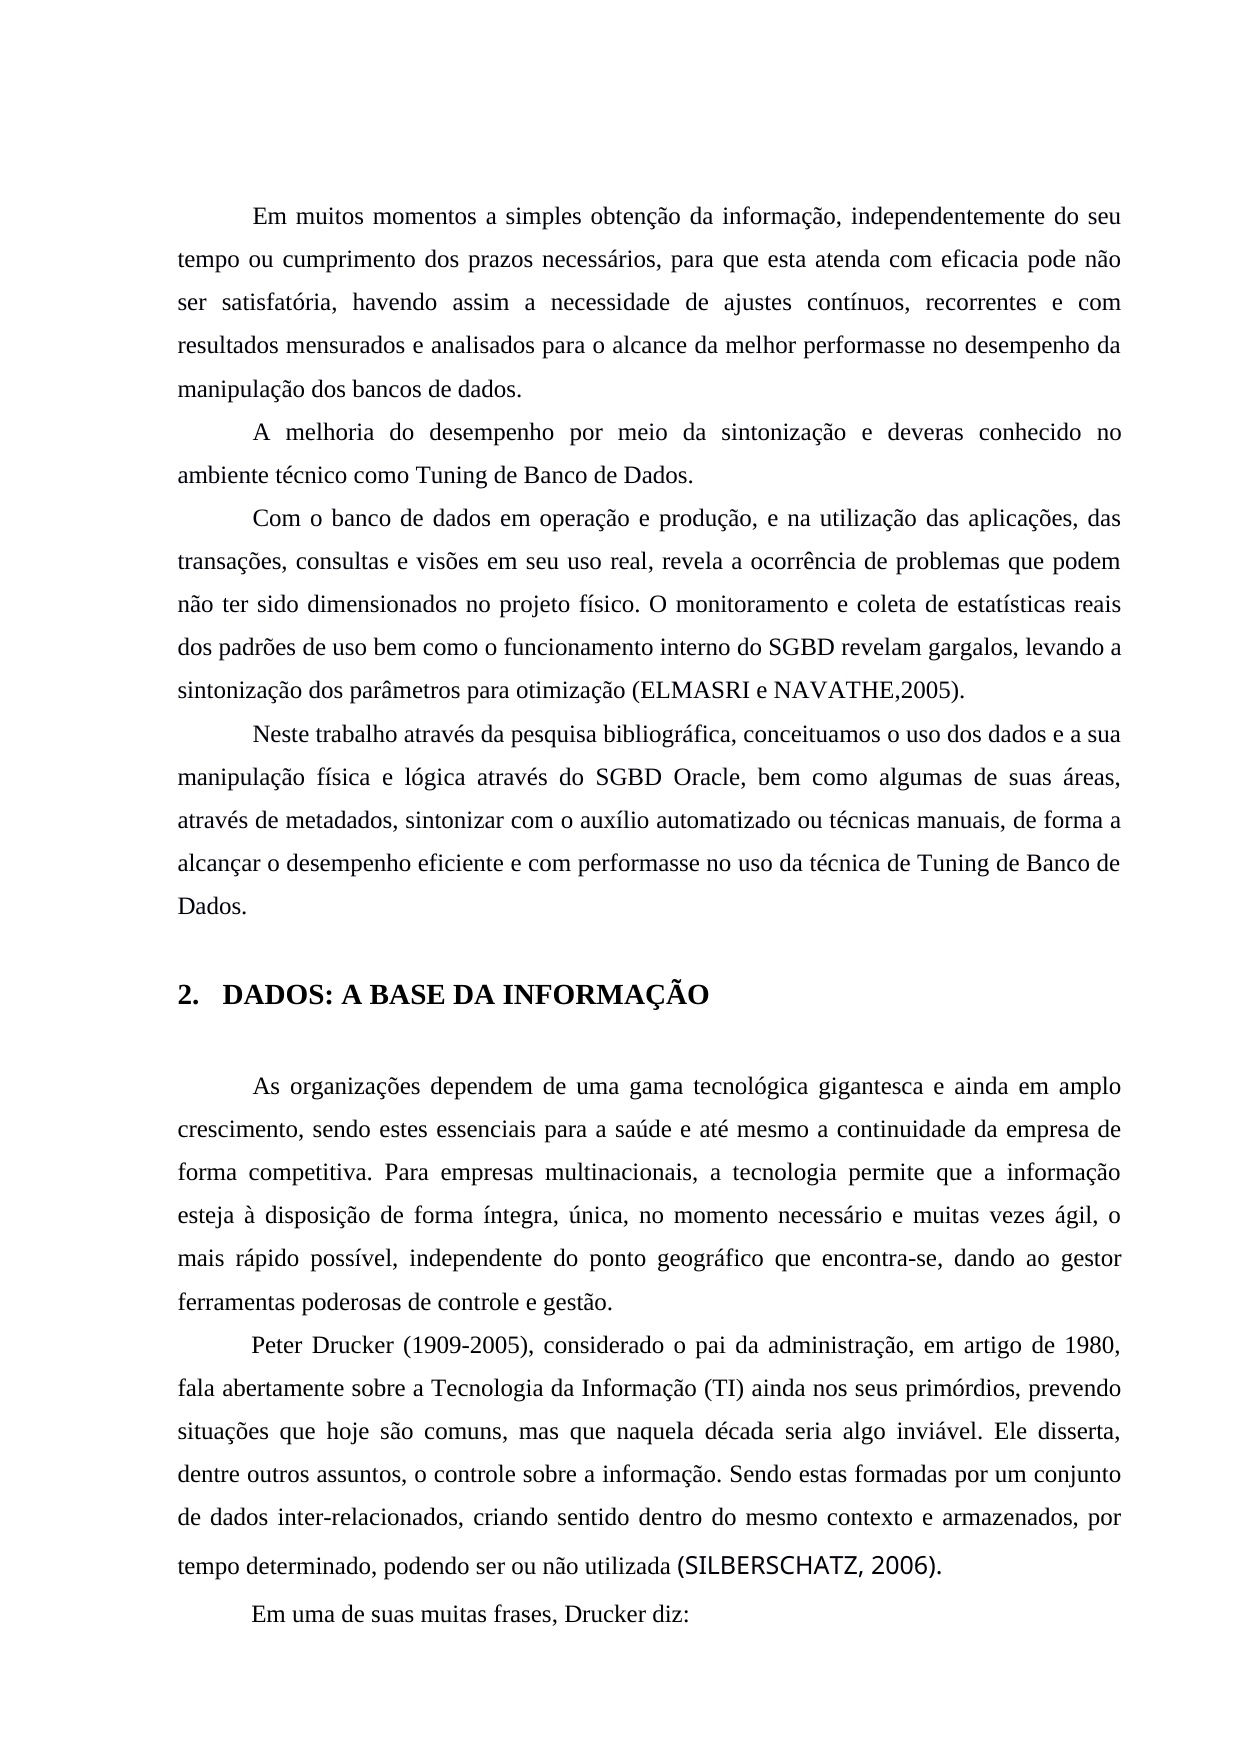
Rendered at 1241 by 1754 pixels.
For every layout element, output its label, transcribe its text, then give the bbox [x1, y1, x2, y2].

text Neste trabalho através da pesquisa bibliográfica, conceituamos o uso dos dados e a sua manipulação física e lógica através do SGBD Oracle, bem como algumas de suas áreas, através de metadados, sintonizar com o auxílio automatizado ou técnicas manuais, de forma a alcançar o desempenho eficiente e com performasse no uso da técnica de Tuning de Banco de Dados. [177, 719, 1122, 920]
text Em muitos momentos a simples obtenção da informação, independentemente do seu tempo ou cumprimento dos prazos necessários, para que esta atenda com eficacia pode não ser satisfatória, havendo assim a necessidade de ajustes contínuos, recorrentes e com resultados mensurados e analisados para o alcance da melhor performasse no desempenho da manipulação dos bancos de dados. [177, 201, 1122, 402]
text A melhoria do desempenho por meio da sintonização e deveras conhecido no ambiente técnico como Tuning de Banco de Dados. [177, 417, 1122, 489]
text Peter Drucker (1909-2005), considerado o pai da administração, em artigo de 1980, fala abertamente sobre a Tecnologia da Informação (TI) ainda nos seus primórdios, prevendo situações que hoje são comuns, mas que naquela década seria algo inviável. Ele disserta, dentre outros assuntos, o controle sobre a informação. Sendo estas formadas por um conjunto de dados inter-relacionados, criando sentido dentro do mesmo contexto e armazenados, por tempo determinado, podendo ser ou não utilizada (SILBERSCHATZ, 2006). [177, 1330, 1122, 1582]
text As organizações dependem de uma gama tecnológica gigantesca e ainda em amplo crescimento, sendo estes essenciais para a saúde e até mesmo a continuidade da empresa de forma competitiva. Para empresas multinacionais, a tecnologia permite que a informação esteja à disposição de forma íntegra, única, no momento necessário e muitas vezes ágil, o mais rápido possível, independente do ponto geográfico que encontra-se, dando ao gestor ferramentas poderosas de controle e gestão. [177, 1071, 1122, 1315]
text Com o banco de dados em operação e produção, e na utilização das aplicações, das transações, consultas e visões em seu uso real, revela a ocorrência de problemas que podem não ter sido dimensionados no projeto físico. O monitoramento e coleta de estatísticas reais dos padrões de uso bem como o funcionamento interno do SGBD revelam gargalos, levando a sintonização dos parâmetros para otimização (ELMASRI e NAVATHE,2005). [177, 503, 1122, 704]
text Em uma de suas muitas frases, Drucker diz: [177, 1599, 1122, 1628]
subtitle DADOS: A BASE DA INFORMAÇÃO [177, 977, 1122, 1011]
